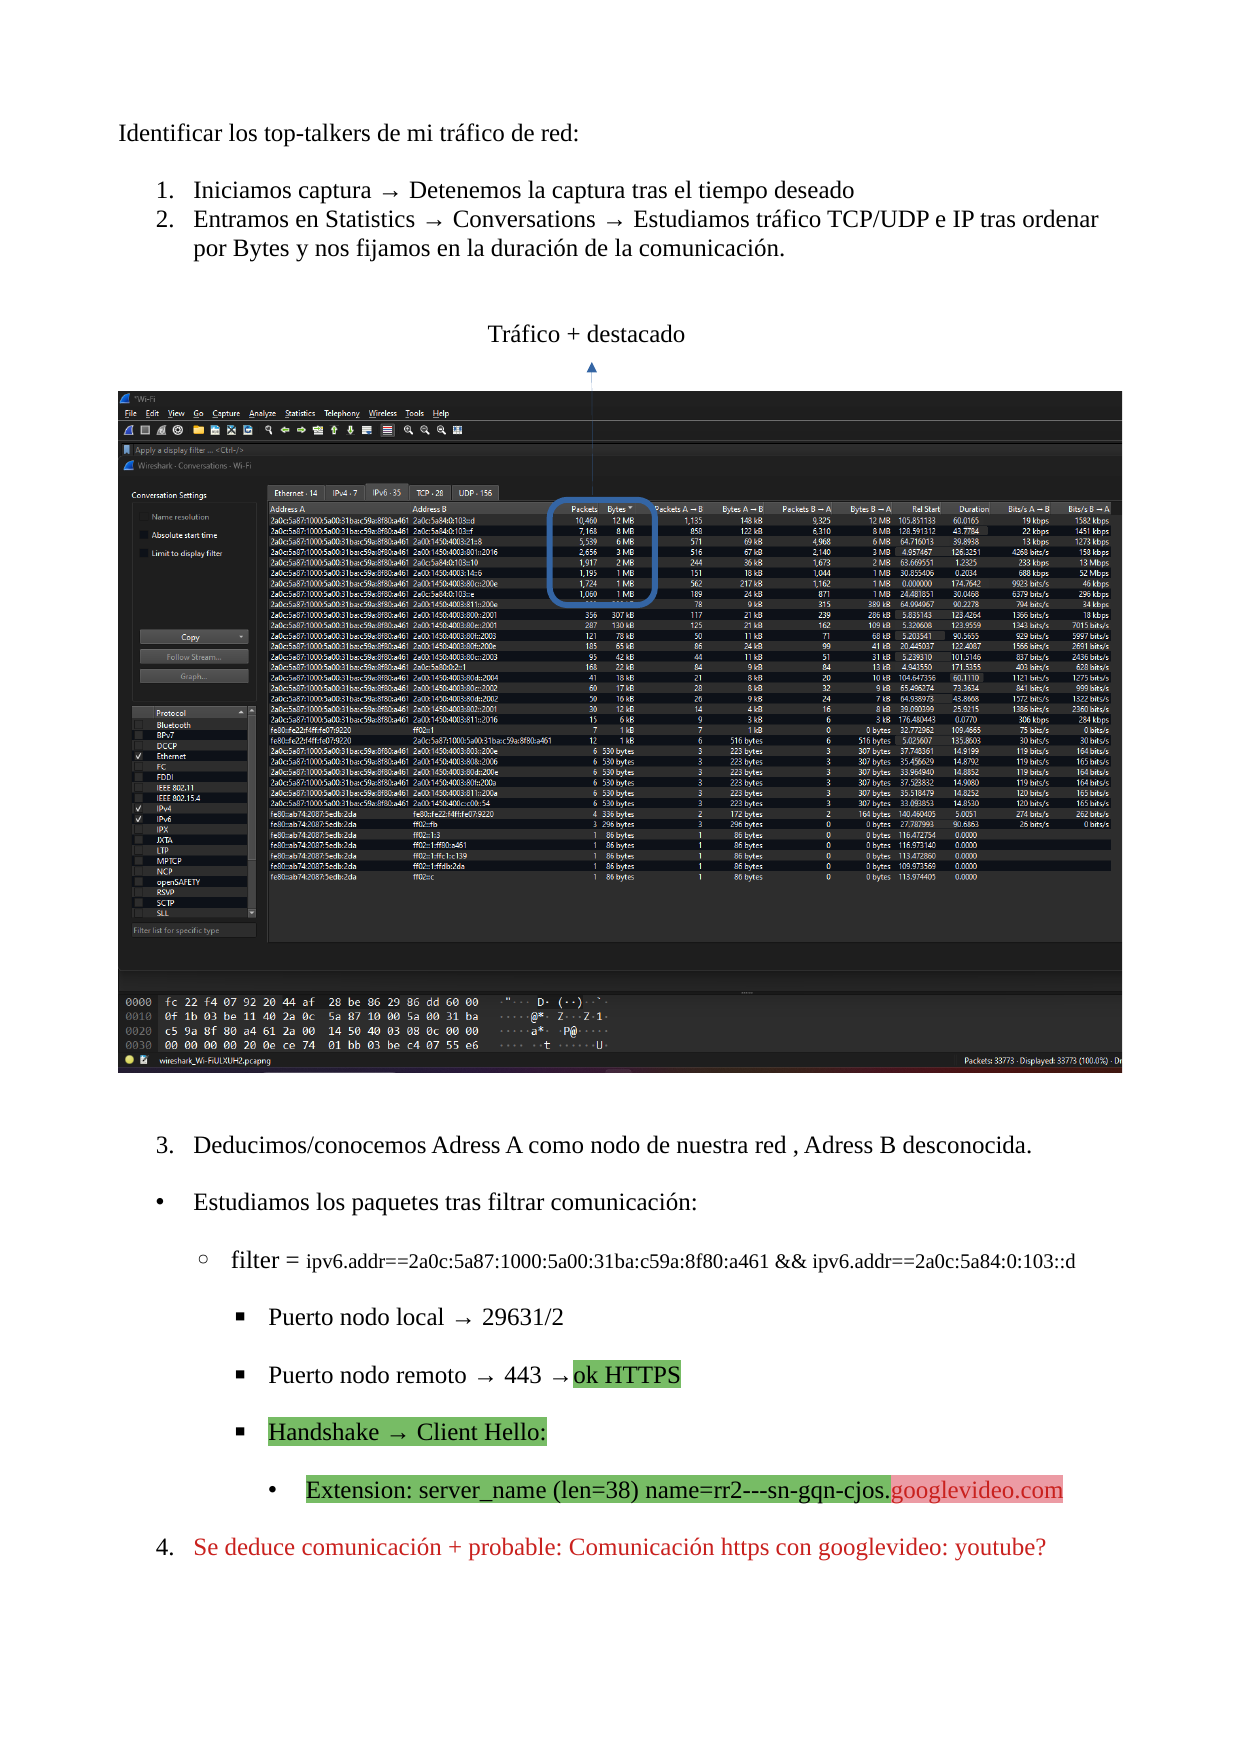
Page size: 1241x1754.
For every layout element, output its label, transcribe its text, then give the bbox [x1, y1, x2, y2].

text Tráfico + destacado [118, 319, 1122, 348]
list Se deduce comunicación + probable: Comunicación https con googlevideo: youtube? [156, 1532, 1122, 1561]
list Estudiamos los paquetes tras filtrar comunicación: [156, 1187, 1122, 1216]
list Entramos en Statistics → Conversations → Estudiamos tráfico TCP/UDP e IP tras ordenar por Bytes y nos fijamos en la duración de la comunicación. [156, 204, 1122, 262]
list Puerto nodo local → 29631/2 [231, 1302, 1122, 1331]
list Deducimos/conocemos Adress A como nodo de nuestra red , Adress B desconocida. [156, 1130, 1122, 1158]
list Extension: server_name (len=38) name=rr2---sn-gqn-cjos.googlevideo.com [268, 1475, 1122, 1503]
text Identificar los top-talkers de mi tráfico de red: [118, 118, 1122, 147]
list Iniciamos captura → Detenemos la captura tras el tiempo deseado [156, 176, 1122, 204]
list Puerto nodo remoto → 443 →ok HTTPS [231, 1360, 1122, 1388]
list Handshake → Client Hello: [231, 1417, 1122, 1446]
picture [118, 391, 1123, 1073]
list filter = ipv6.addr==2a0c:5a87:1000:5a00:31ba:c59a:8f80:a461 && ipv6.addr==2a0c:5a84:0:103::d [193, 1245, 1122, 1273]
